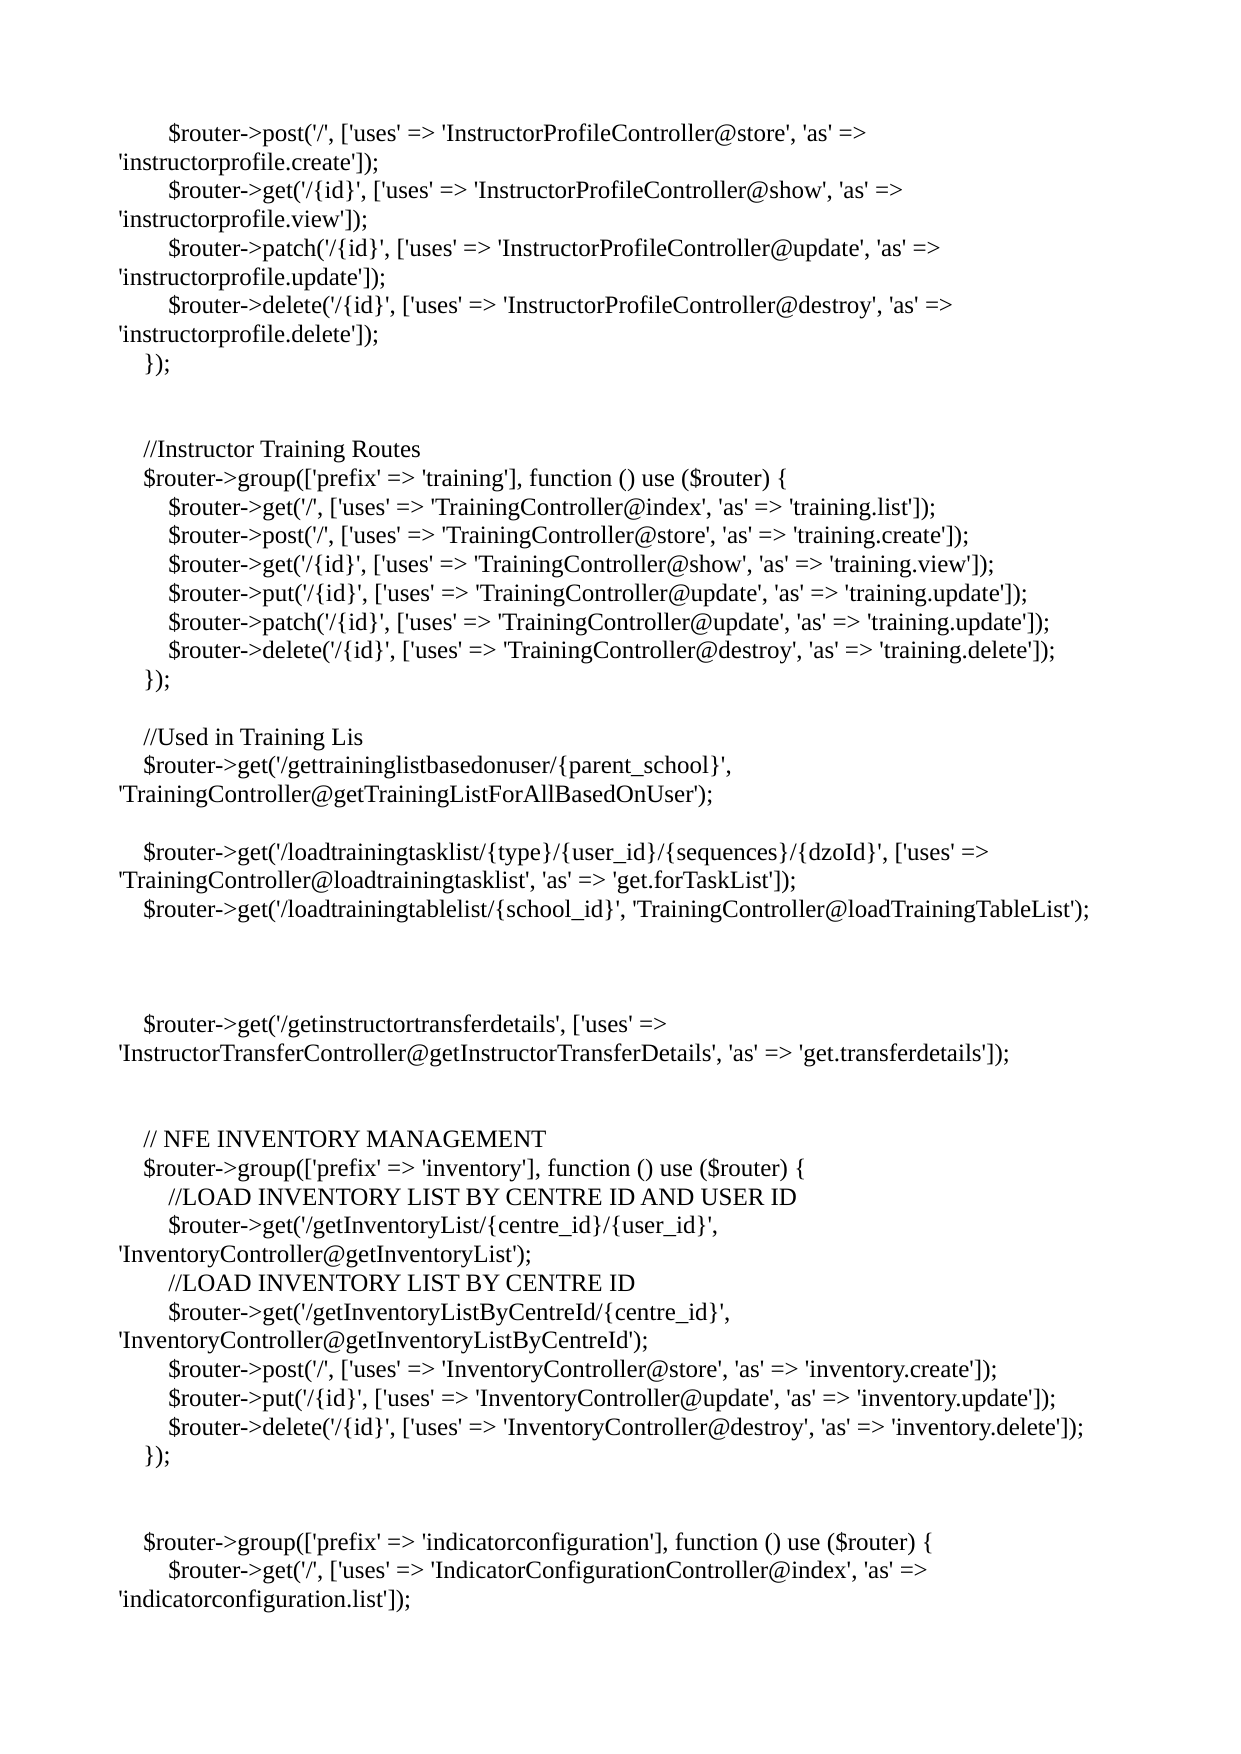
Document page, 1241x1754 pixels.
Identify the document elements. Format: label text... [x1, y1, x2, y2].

text //LOAD INVENTORY LIST BY CENTRE ID [118, 1268, 1122, 1297]
text }); [118, 348, 1122, 377]
text $router->get('/loadtrainingtablelist/{school_id}', 'TrainingController@loadTrainingTableList'); [118, 894, 1122, 923]
text $router->post('/', ['uses' => 'InstructorProfileController@store', 'as' => 'instructorprofile.create']); [118, 118, 1122, 176]
text $router->patch('/{id}', ['uses' => 'InstructorProfileController@update', 'as' => 'instructorprofile.update']); [118, 233, 1122, 291]
text $router->get('/{id}', ['uses' => 'InstructorProfileController@show', 'as' => 'instructorprofile.view']); [118, 176, 1122, 233]
text $router->post('/', ['uses' => 'TrainingController@store', 'as' => 'training.create']); [118, 521, 1122, 549]
text $router->get('/getInventoryListByCentreId/{centre_id}', 'InventoryController@getInventoryListByCentreId'); [118, 1297, 1122, 1354]
text //Instructor Training Routes [118, 434, 1122, 463]
text $router->get('/getinstructortransferdetails', ['uses' => 'InstructorTransferController@getInstructorTransferDetails', 'as' => 'get.transferdetails']); [118, 1009, 1122, 1067]
text $router->get('/', ['uses' => 'IndicatorConfigurationController@index', 'as' => 'indicatorconfiguration.list']); [118, 1556, 1122, 1613]
text $router->put('/{id}', ['uses' => 'InventoryController@update', 'as' => 'inventory.update']); [118, 1383, 1122, 1412]
text // NFE INVENTORY MANAGEMENT [118, 1124, 1122, 1153]
text $router->put('/{id}', ['uses' => 'TrainingController@update', 'as' => 'training.update']); [118, 578, 1122, 607]
text $router->delete('/{id}', ['uses' => 'InventoryController@destroy', 'as' => 'inventory.delete']); [118, 1412, 1122, 1441]
text //Used in Training Lis [118, 722, 1122, 751]
text $router->group(['prefix' => 'indicatorconfiguration'], function () use ($router) { [118, 1527, 1122, 1556]
text $router->get('/loadtrainingtasklist/{type}/{user_id}/{sequences}/{dzoId}', ['uses' => 'TrainingController@loadtrainingtasklist', 'as' => 'get.forTaskList']); [118, 837, 1122, 894]
text }); [118, 664, 1122, 693]
text }); [118, 1441, 1122, 1469]
text $router->delete('/{id}', ['uses' => 'TrainingController@destroy', 'as' => 'training.delete']); [118, 636, 1122, 664]
text $router->group(['prefix' => 'training'], function () use ($router) { [118, 463, 1122, 492]
text $router->post('/', ['uses' => 'InventoryController@store', 'as' => 'inventory.create']); [118, 1354, 1122, 1383]
text $router->group(['prefix' => 'inventory'], function () use ($router) { [118, 1153, 1122, 1182]
text $router->delete('/{id}', ['uses' => 'InstructorProfileController@destroy', 'as' => 'instructorprofile.delete']); [118, 291, 1122, 348]
text $router->patch('/{id}', ['uses' => 'TrainingController@update', 'as' => 'training.update']); [118, 607, 1122, 636]
text $router->get('/getInventoryList/{centre_id}/{user_id}', 'InventoryController@getInventoryList'); [118, 1211, 1122, 1268]
text $router->get('/gettraininglistbasedonuser/{parent_school}', 'TrainingController@getTrainingListForAllBasedOnUser'); [118, 751, 1122, 808]
text $router->get('/', ['uses' => 'TrainingController@index', 'as' => 'training.list']); [118, 492, 1122, 521]
text $router->get('/{id}', ['uses' => 'TrainingController@show', 'as' => 'training.view']); [118, 549, 1122, 578]
text //LOAD INVENTORY LIST BY CENTRE ID AND USER ID [118, 1182, 1122, 1211]
